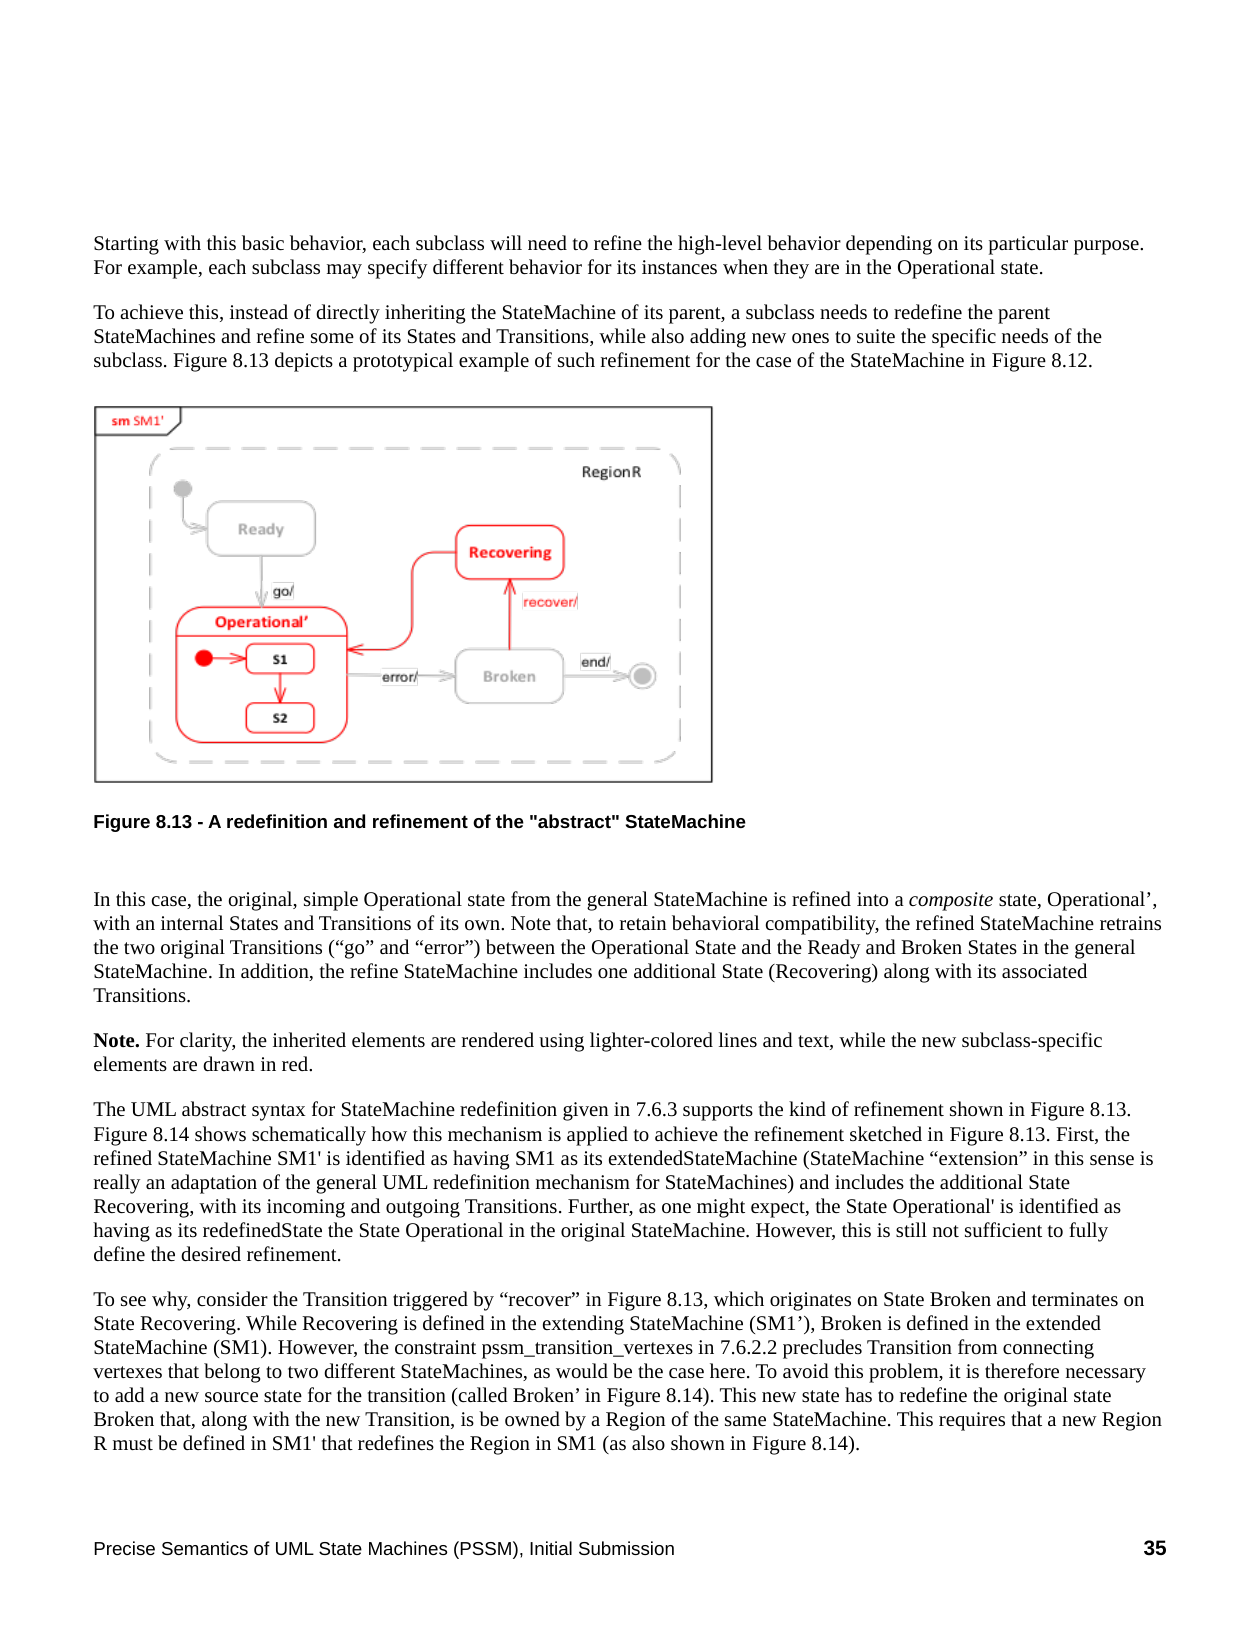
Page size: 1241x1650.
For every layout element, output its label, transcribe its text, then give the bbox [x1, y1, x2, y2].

text Figure 8.13 - A redefinition and refinement of the "abstract" StateMachine [93, 811, 1153, 833]
text The UML abstract syntax for StateMachine redefinition given in 7.6.3 supports the kind of refinement shown in Figure 8.13. Figure 8.14 shows schematically how this mechanism is applied to achieve the refinement sketched in Figure 8.13. First, the refined StateMachine SM1' is identified as having SM1 as its extendedStateMachine (StateMachine “extension” in this sense is really an adaptation of the general UML redefinition mechanism for StateMachines) and includes the additional State Recovering, with its incoming and outgoing Transitions. Further, as one might expect, the State Operational' is identified as having as its redefinedState the State Operational in the original StateMachine. However, this is still not sufficient to fully define the desired refinement. [93, 1097, 1164, 1266]
text Note. For clarity, the inherited elements are rendered using lighter-colored lines and text, while the new subclass-specific elements are drawn in red. [93, 1028, 1164, 1076]
text To see why, consider the Transition triggered by “recover” in Figure 8.13, which originates on State Broken and terminates on State Recovering. While Recovering is defined in the extending StateMachine (SM1’), Broken is defined in the extended StateMachine (SM1). However, the constraint pssm_transition_vertexes in 7.6.2.2 precludes Transition from connecting vertexes that belong to two different StateMachines, as would be the case here. To avoid this problem, it is therefore necessary to add a new source state for the transition (called Broken’ in Figure 8.14). This new state has to redefine the original state Broken that, along with the new Transition, is be owned by a Region of the same StateMachine. This requires that a new Region R must be defined in SM1' that redefines the Region in SM1 (as also shown in Figure 8.14). [93, 1287, 1164, 1455]
text To achieve this, instead of directly inheriting the StateMachine of its parent, a subclass needs to redefine the parent StateMachines and refine some of its States and Transitions, while also adding new ones to suite the specific needs of the subclass. Figure 8.13 depicts a prototypical example of such refinement for the case of the StateMachine in Figure 8.12. [93, 300, 1164, 372]
text In this case, the original, simple Operational state from the general StateMachine is refined into a composite state, Operational’, with an internal States and Transitions of its own. Note that, to retain behavioral compatibility, the refined StateMachine retrains the two original Transitions (“go” and “error”) between the Operational State and the Ready and Broken States in the general StateMachine. In addition, the refine StateMachine includes one additional State (Recovering) along with its associated Transitions. [93, 887, 1164, 1007]
picture [93, 406, 714, 796]
text Starting with this basic behavior, each subclass will need to refine the high-level behavior depending on its particular purpose. For example, each subclass may specify different behavior for its instances when they are in the Operational state. [93, 231, 1164, 279]
